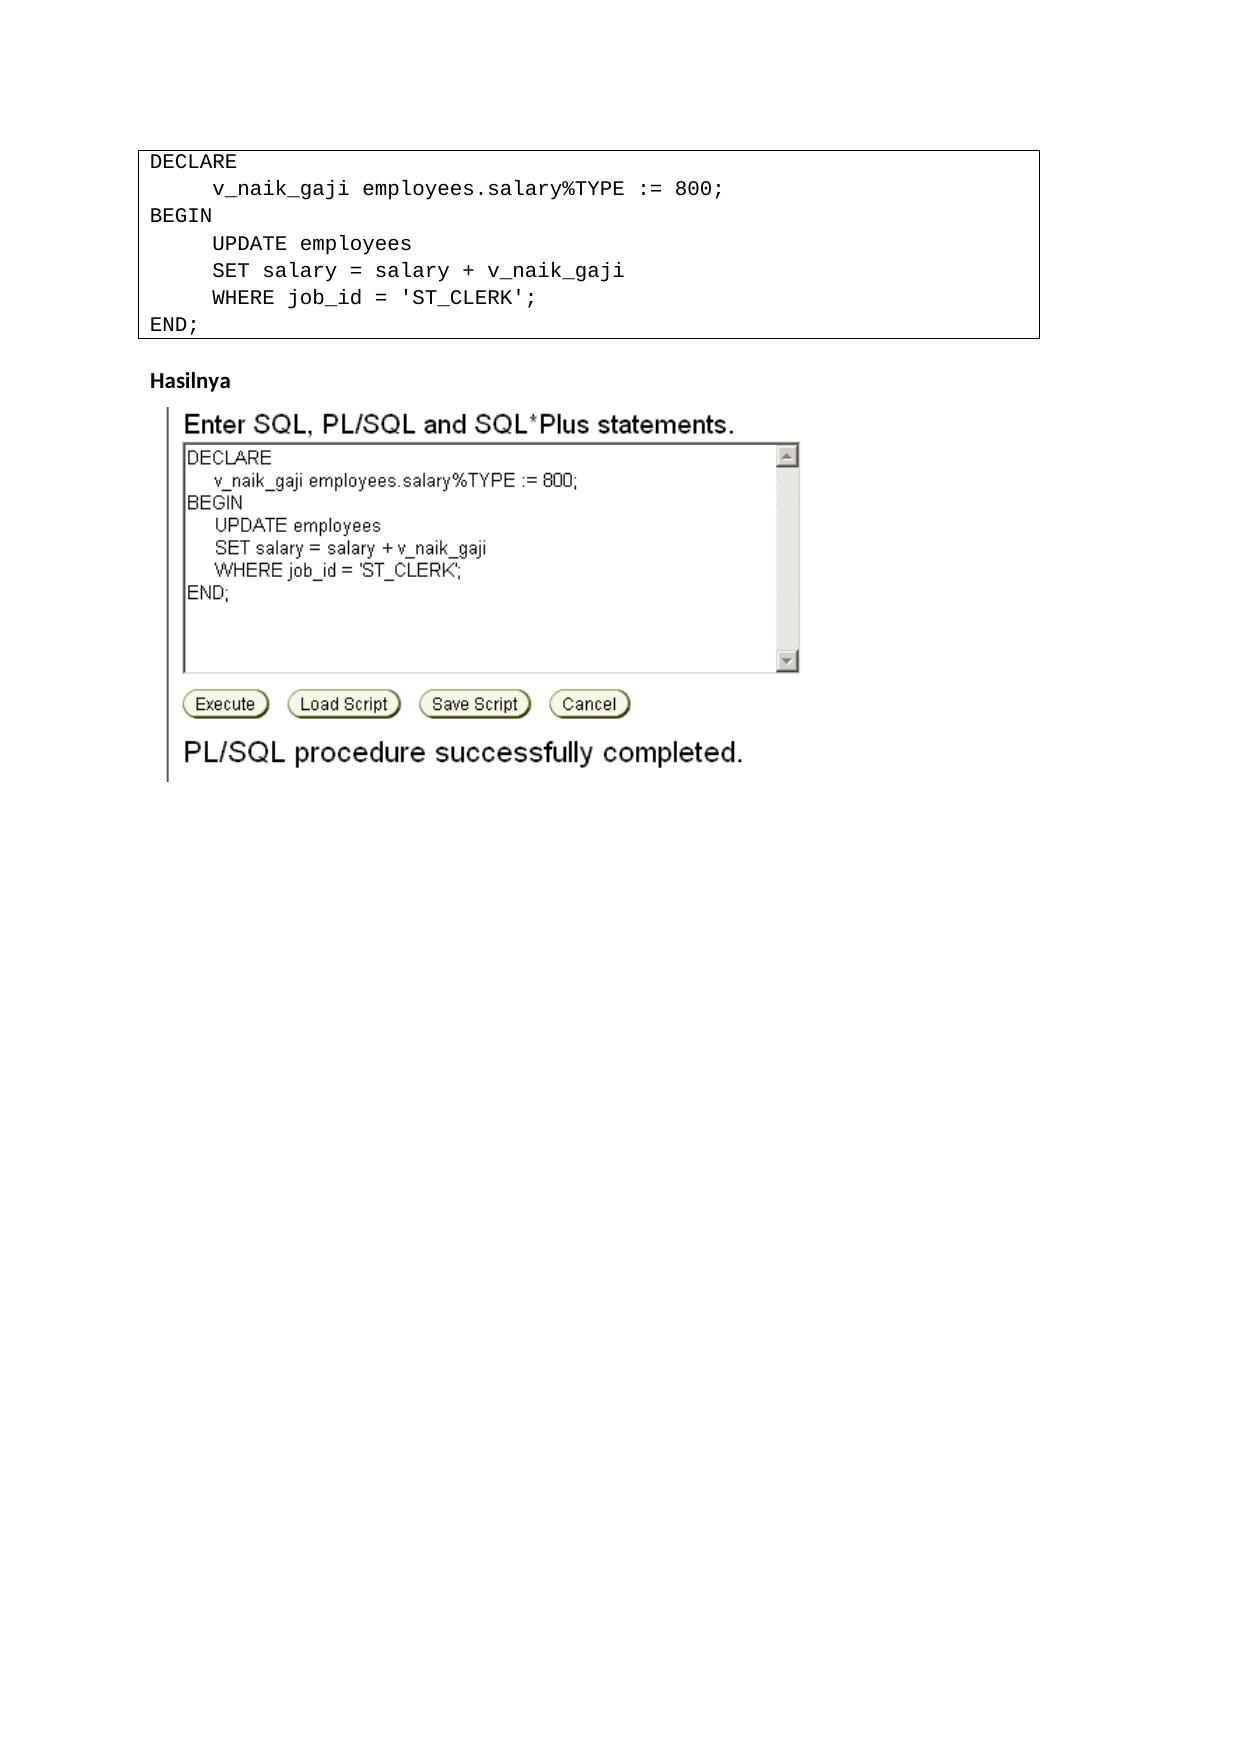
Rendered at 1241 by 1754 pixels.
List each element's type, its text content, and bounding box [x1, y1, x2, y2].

table_header DECLARE v_naik_gaji employees.salary%TYPE := 800; BEGIN UPDATE employees SET salary = salary + v_naik_gaji WHERE job_id = 'ST_CLERK'; END; [139, 151, 1039, 338]
text Hasilnya [150, 366, 1090, 394]
picture [166, 407, 829, 782]
